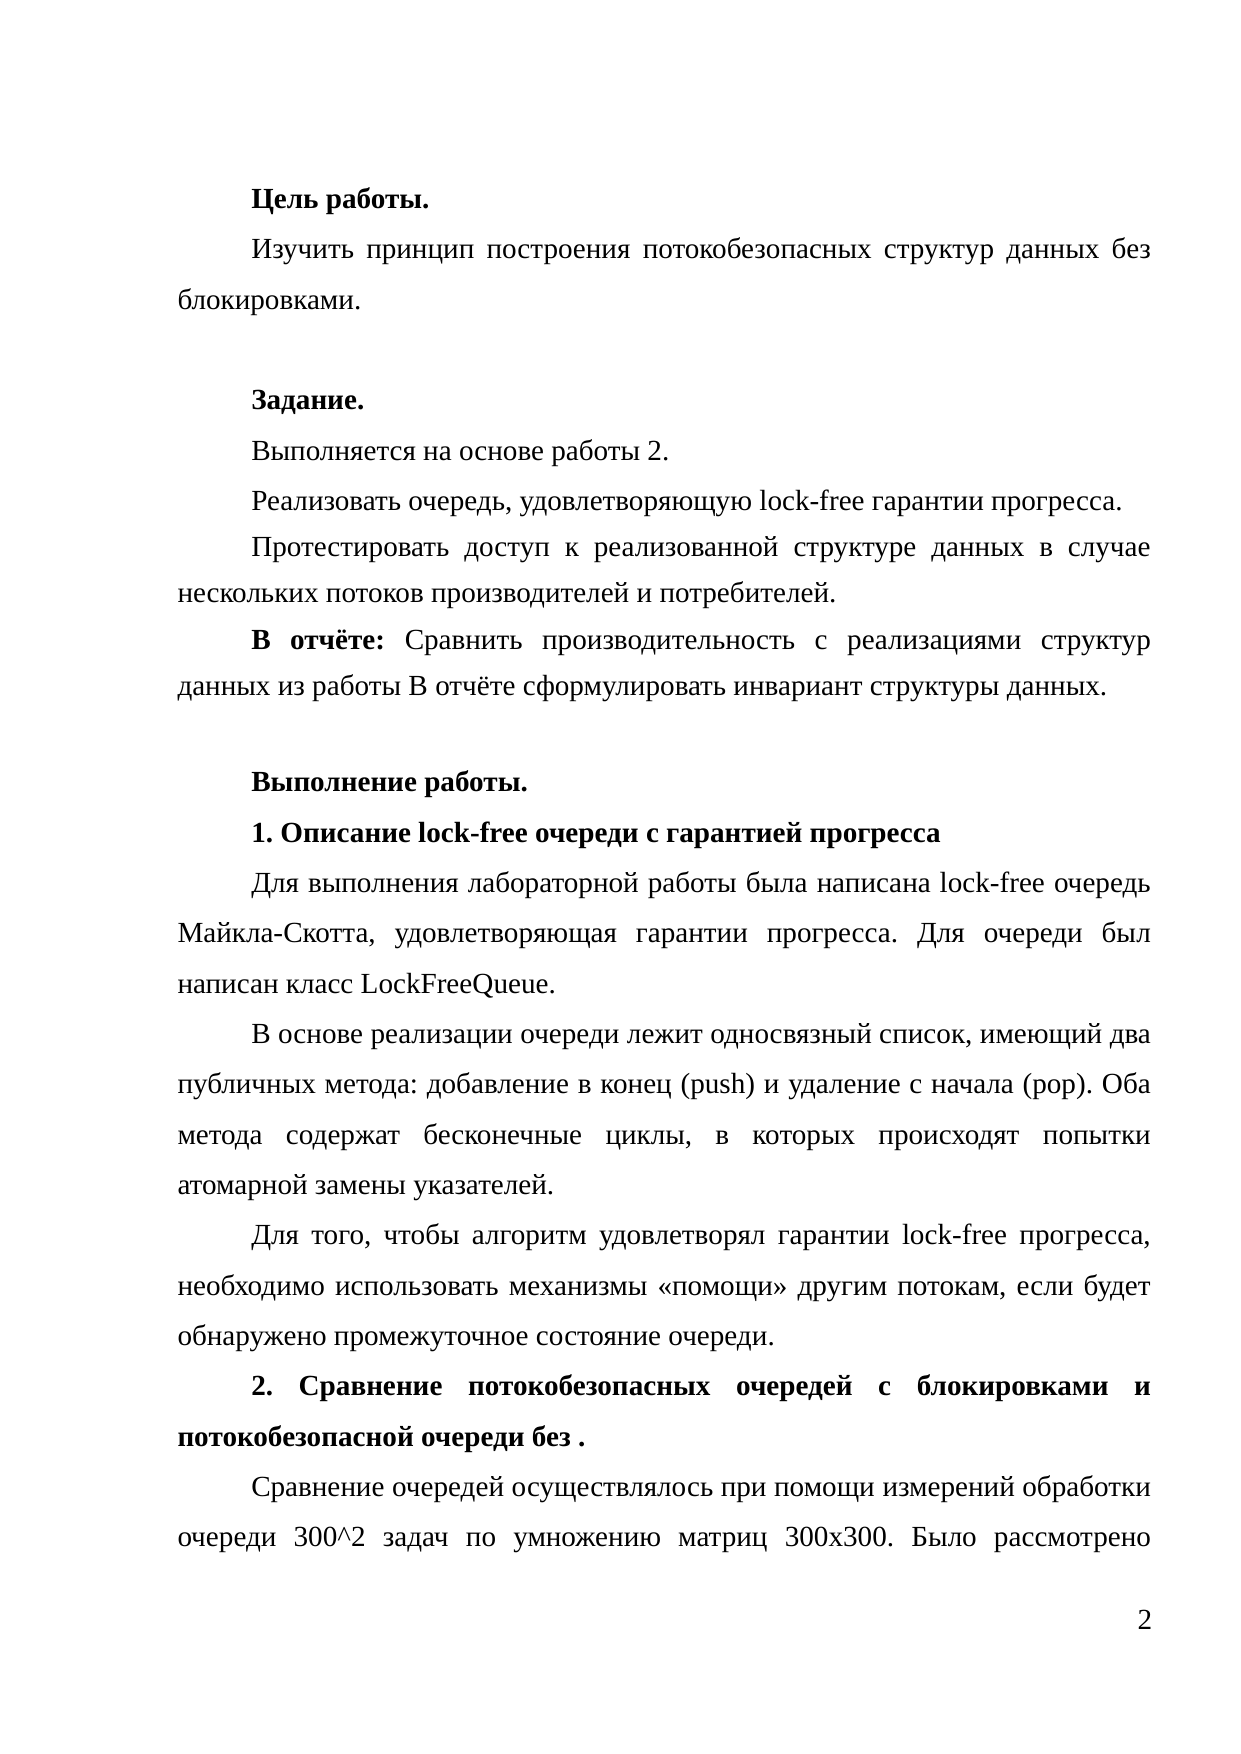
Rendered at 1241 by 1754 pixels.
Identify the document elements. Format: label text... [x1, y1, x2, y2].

text Изучить принцип построения потокобезопасных структур данных без блокировками. [177, 231, 1152, 315]
text Сравнение очередей осуществлялось при помощи измерений обработки очереди 300^2 задач по умножению матриц 300х300. Было рассмотрено [177, 1469, 1152, 1553]
text Для того, чтобы алгоритм удовлетворял гарантии lock-free прогресса, необходимо использовать механизмы «помощи» другим потокам, если будет обнаружено промежуточное состояние очереди. [177, 1217, 1152, 1352]
subtitle Выполнение работы. [177, 764, 1152, 798]
text Реализовать очередь, удовлетворяющую lock-free гарантии прогресса. [177, 483, 1152, 517]
subtitle Задание. [177, 382, 1152, 416]
text В основе реализации очереди лежит односвязный список, имеющий два публичных метода: добавление в конец (push) и удаление с начала (pop). Оба метода содержат бесконечные циклы, в которых происходят попытки атомарной замены указателей. [177, 1016, 1152, 1201]
text Выполняется на основе работы 2. [177, 433, 1152, 466]
text 2. Сравнение потокобезопасных очередей с блокировками и потокобезопасной очереди без . [177, 1368, 1152, 1452]
subtitle Цель работы. [177, 181, 1152, 215]
text Протестировать доступ к реализованной структуре данных в случае нескольких потоков производителей и потребителей. [177, 529, 1152, 609]
text Для выполнения лабораторной работы была написана lock-free очередь Майкла-Скотта, удовлетворяющая гарантии прогресса. Для очереди был написан класс LockFreeQueue. [177, 865, 1152, 999]
text В отчёте: Сравнить производительность с реализациями структур данных из работы В отчёте сформулировать инвариант структуры данных. [177, 622, 1152, 702]
text 1. Описание lock-free очереди с гарантией прогресса [177, 815, 1152, 848]
